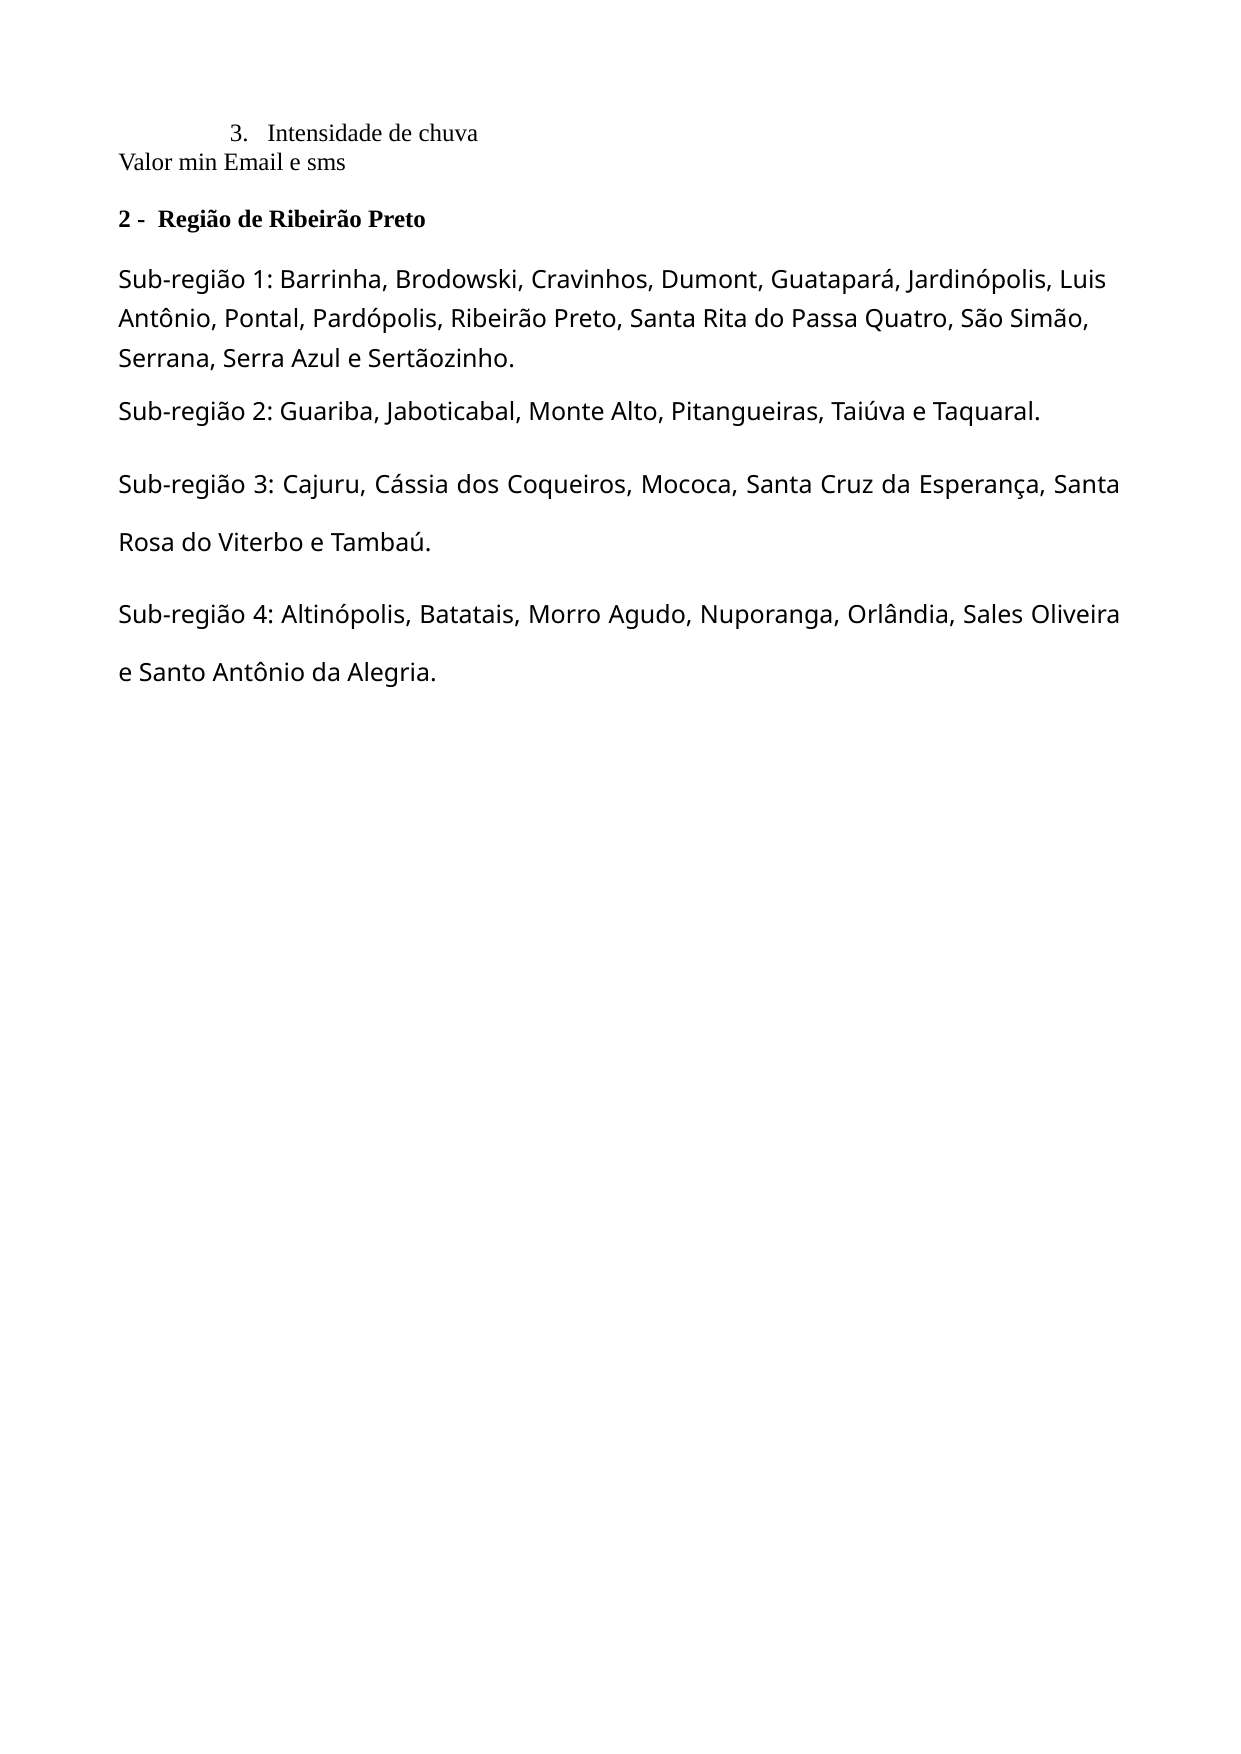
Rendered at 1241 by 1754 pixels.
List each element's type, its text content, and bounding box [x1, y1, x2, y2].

text Valor min Email e sms [118, 147, 1122, 176]
text Sub-região 2: Guariba, Jaboticabal, Monte Alto, Pitangueiras, Taiúva e Taquaral. [118, 394, 1122, 428]
text Sub-região 1: Barrinha, Brodowski, Cravinhos, Dumont, Guatapará, Jardinópolis, Luis Antônio, Pontal, Pardópolis, Ribeirão Preto, Santa Rita do Passa Quatro, São Simão, Serrana, Serra Azul e Sertãozinho. [118, 262, 1122, 374]
text 2 - Região de Ribeirão Preto [118, 204, 1122, 233]
list Intensidade de chuva [229, 118, 1122, 147]
text Sub-região 3: Cajuru, Cássia dos Coqueiros, Mococa, Santa Cruz da Esperança, Santa Rosa do Viterbo e Tambaú. [118, 466, 1122, 558]
text Sub-região 4: Altinópolis, Batatais, Morro Agudo, Nuporanga, Orlândia, Sales Oliveira e Santo Antônio da Alegria. [118, 597, 1122, 688]
